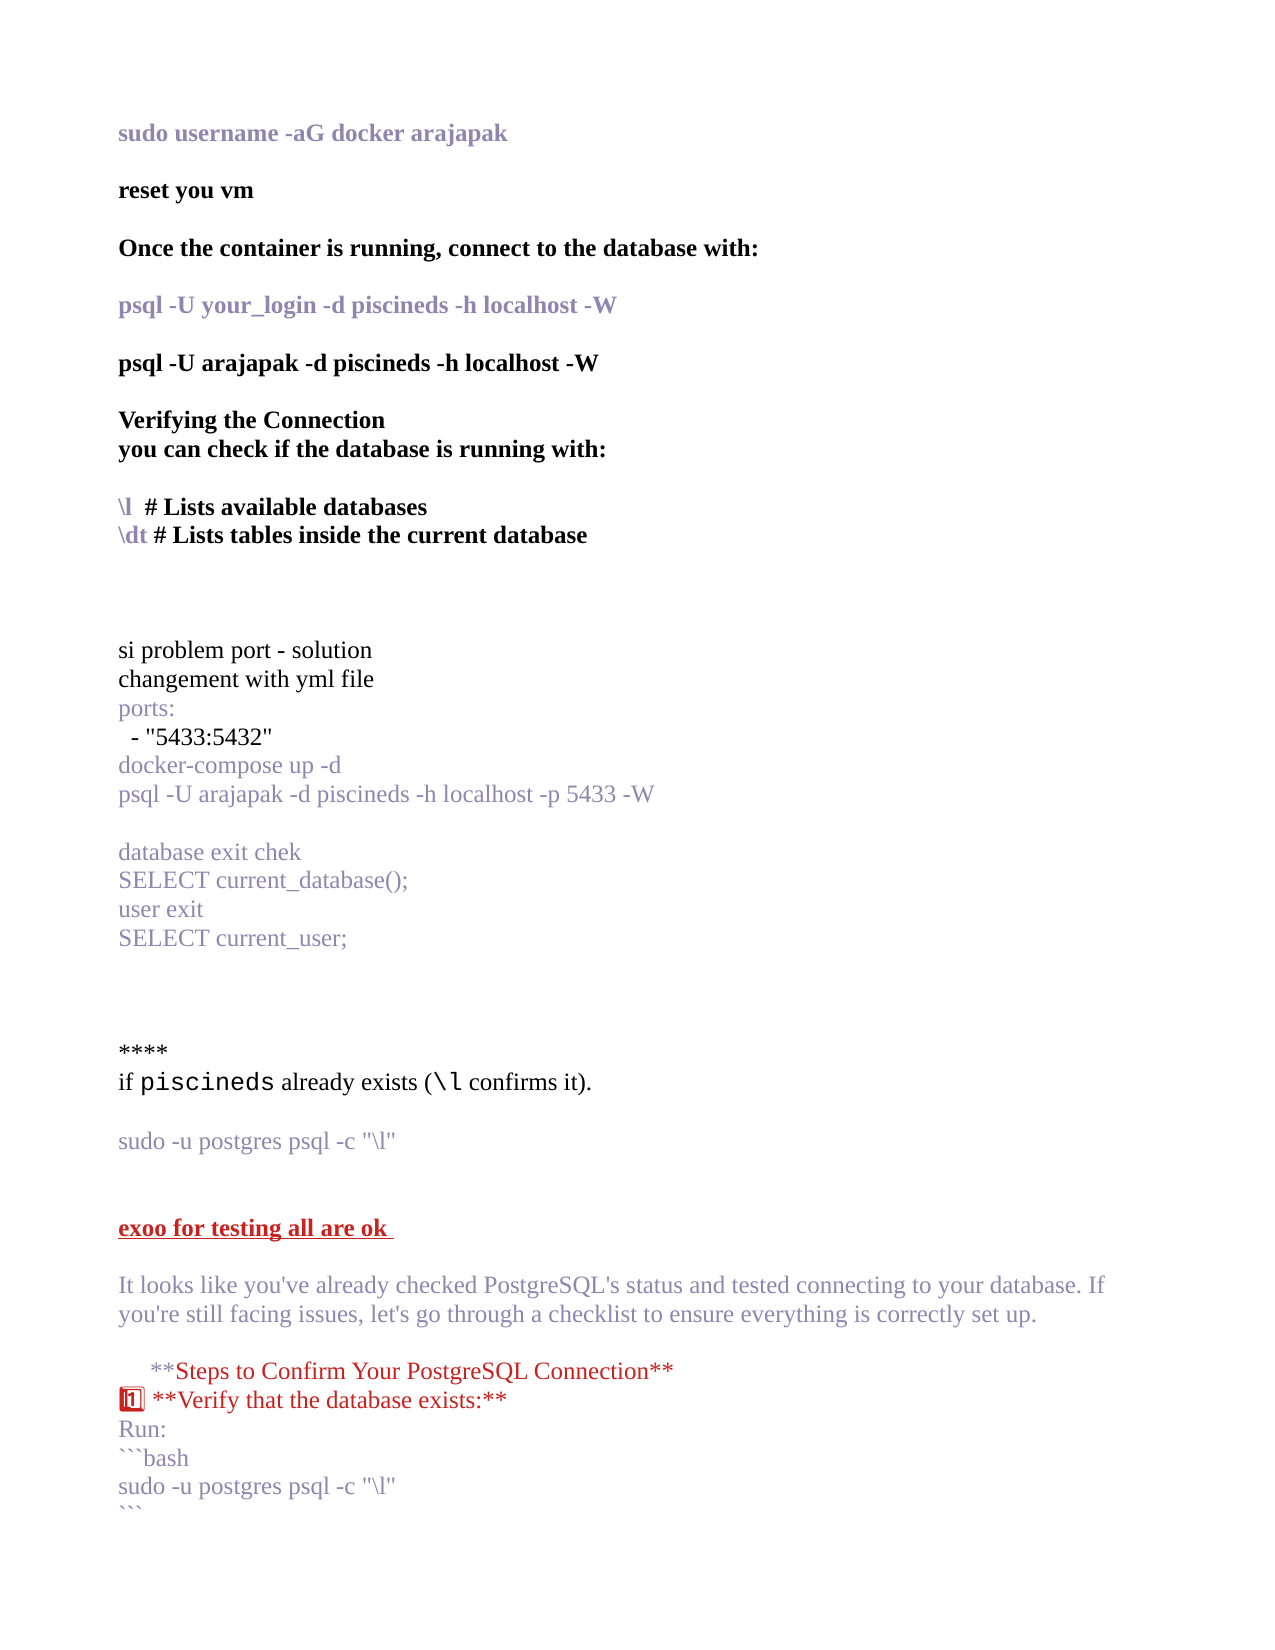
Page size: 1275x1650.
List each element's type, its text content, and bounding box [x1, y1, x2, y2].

text ``` [118, 1500, 1157, 1529]
text \dt # Lists tables inside the current database [118, 521, 1157, 549]
text \l # Lists available databases [118, 492, 1157, 521]
text - "5433:5432" [118, 722, 1157, 751]
text database exit chek [118, 837, 1157, 866]
text Run: [118, 1414, 1157, 1443]
text 1️⃣ **Verify that the database exists:** [118, 1385, 1157, 1414]
text user exit [118, 894, 1157, 923]
text psql -U arajapak -d piscineds -h localhost -p 5433 -W [118, 779, 1157, 808]
text if piscineds already exists (\l confirms it). [118, 1067, 1157, 1098]
text docker-compose up -d [118, 751, 1157, 779]
text reset you vm [118, 176, 1157, 204]
text ```bash [118, 1443, 1157, 1471]
text SELECT current_database(); [118, 866, 1157, 894]
text sudo -u postgres psql -c "\l" [118, 1126, 1157, 1155]
text ports: [118, 693, 1157, 722]
text exoo for testing all are ok [118, 1213, 1157, 1241]
text ✅ **Steps to Confirm Your PostgreSQL Connection** [118, 1356, 1157, 1385]
text changement with yml file [118, 664, 1157, 693]
text Verifying the Connection [118, 406, 1157, 434]
text SELECT current_user; [118, 923, 1157, 952]
text psql -U arajapak -d piscineds -h localhost -W [118, 348, 1157, 377]
text Once the container is running, connect to the database with: [118, 233, 1157, 262]
text sudo -u postgres psql -c "\l" [118, 1471, 1157, 1500]
text **** [118, 1038, 1157, 1067]
text si problem port - solution [118, 636, 1157, 664]
text psql -U your_login -d piscineds -h localhost -W [118, 291, 1157, 319]
text you can check if the database is running with: [118, 434, 1157, 463]
text It looks like you've already checked PostgreSQL's status and tested connecting to your database. If you're still facing issues, let's go through a checklist to ensure everything is correctly set up. [118, 1270, 1157, 1328]
text sudo username -aG docker arajapak [118, 118, 1157, 147]
